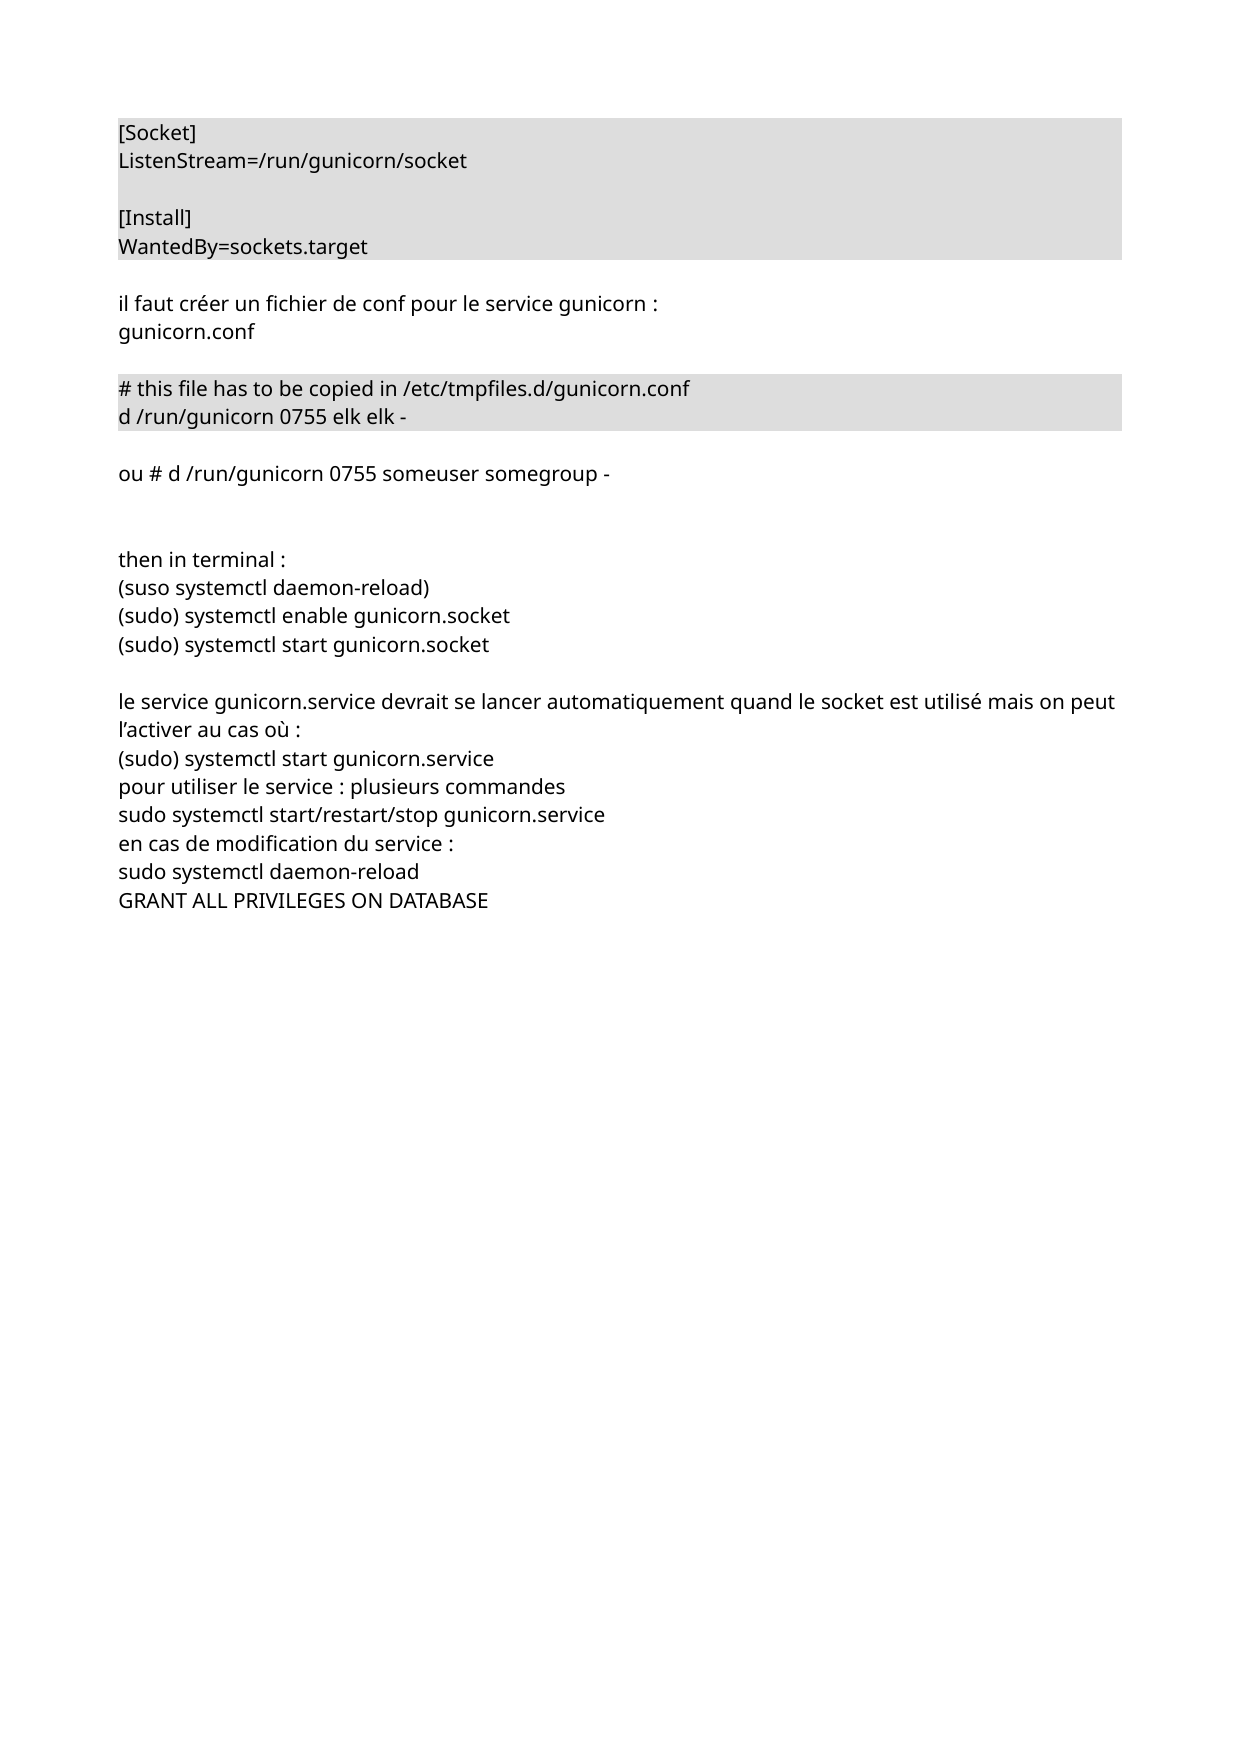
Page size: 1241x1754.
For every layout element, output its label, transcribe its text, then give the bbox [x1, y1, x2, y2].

text ou # d /run/gunicorn 0755 someuser somegroup - [118, 459, 1122, 488]
text WantedBy=sockets.target [118, 232, 1122, 260]
text (sudo) systemctl enable gunicorn.socket [118, 602, 1122, 630]
text il faut créer un fichier de conf pour le service gunicorn : [118, 289, 1122, 317]
text GRANT ALL PRIVILEGES ON DATABASE [118, 886, 1122, 914]
text sudo systemctl start/restart/stop gunicorn.service [118, 801, 1122, 829]
text le service gunicorn.service devrait se lancer automatiquement quand le socket est utilisé mais on peut l’activer au cas où : [118, 687, 1122, 744]
text [Socket] [118, 118, 1122, 147]
text gunicorn.conf [118, 317, 1122, 346]
text sudo systemctl daemon-reload [118, 857, 1122, 886]
text then in terminal : [118, 545, 1122, 573]
text pour utiliser le service : plusieurs commandes [118, 772, 1122, 801]
text (sudo) systemctl start gunicorn.socket [118, 630, 1122, 658]
text (sudo) systemctl start gunicorn.service [118, 744, 1122, 772]
text d /run/gunicorn 0755 elk elk - [118, 402, 1122, 431]
text ListenStream=/run/gunicorn/socket [118, 147, 1122, 175]
text (suso systemctl daemon-reload) [118, 573, 1122, 602]
text # this file has to be copied in /etc/tmpfiles.d/gunicorn.conf [118, 374, 1122, 402]
text [Install] [118, 203, 1122, 232]
text en cas de modification du service : [118, 829, 1122, 857]
